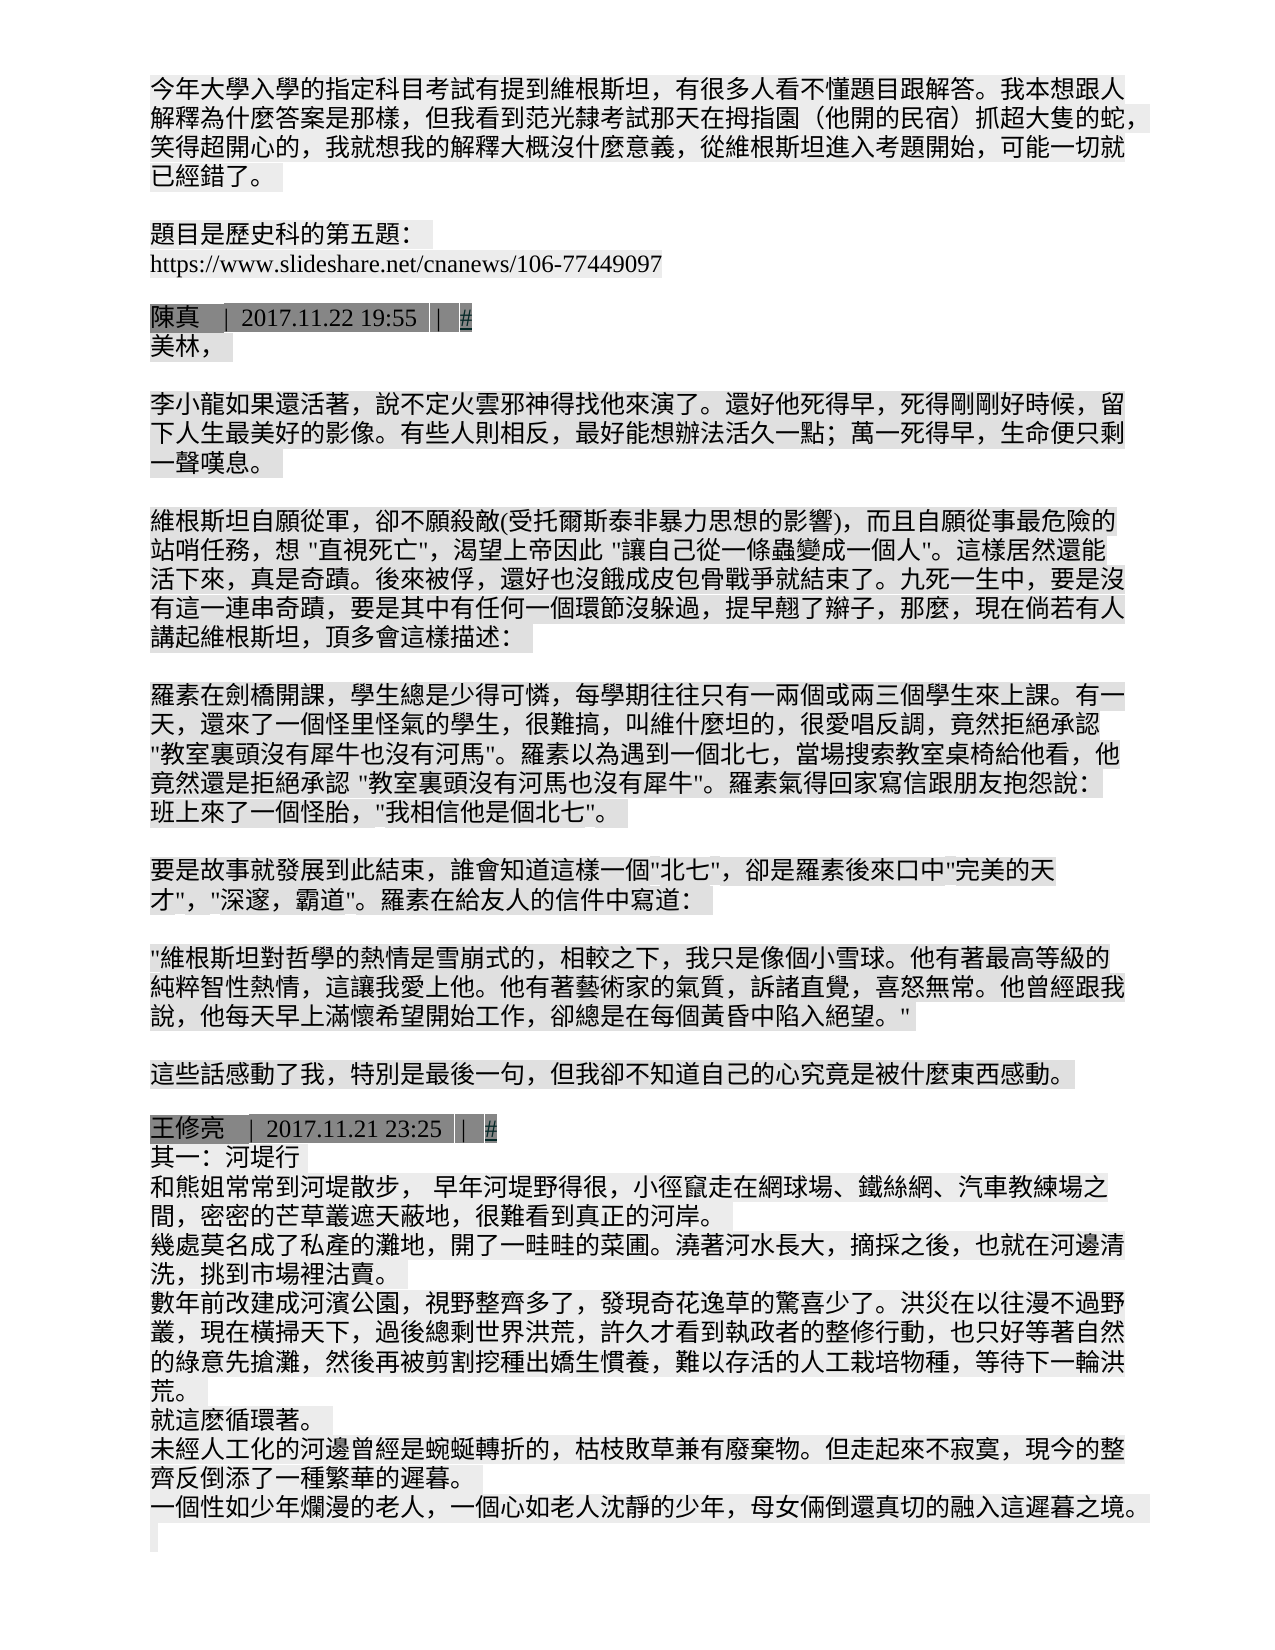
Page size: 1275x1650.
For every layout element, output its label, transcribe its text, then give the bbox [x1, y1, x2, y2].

text 今年大學入學的指定科目考試有提到維根斯坦，有很多人看不懂題目跟解答。我本想跟人解釋為什麼答案是那樣，但我看到范光隸考試那天在拇指園（他開的民宿）抓超大隻的蛇，笑得超開心的，我就想我的解釋大概沒什麼意義，從維根斯坦進入考題開始，可能一切就已經錯了。 題目是歷史科的第五題： https://www.slideshare.net/cnanews/106-77449097 [150, 75, 1125, 278]
text 其一：河堤行 和熊姐常常到河堤散步， 早年河堤野得很，小徑竄走在網球場、鐵絲網、汽車教練場之間，密密的芒草叢遮天蔽地，很難看到真正的河岸。 幾處莫名成了私產的灘地，開了一畦畦的菜圃。澆著河水長大，摘採之後，也就在河邊清洗，挑到市場裡沽賣。 數年前改建成河濱公園，視野整齊多了，發現奇花逸草的驚喜少了。洪災在以往漫不過野叢，現在橫掃天下，過後總剩世界洪荒，許久才看到執政者的整修行動，也只好等著自然的綠意先搶灘，然後再被剪割挖種出嬌生慣養，難以存活的人工栽培物種，等待下一輪洪荒。 就這麽循環著。 未經人工化的河邊曾經是蜿蜒轉折的，枯枝敗草兼有廢棄物。但走起來不寂寞，現今的整齊反倒添了一種繁華的遲暮。 一個性如少年爛漫的老人，一個心如老人沈靜的少年，母女倆倒還真切的融入這遲暮之境。 路經遠雄在中原路的建築群，往雅貞所在的光復國小走去。高架橋宏偉壯麗的盤旋於高聳的建築群落間，上通下達，彷彿居住其中的貴族們可以終年不踐塵土，優游於凡囂之上。讓我聯想起阿房宮賦所形容的「五步一樓，十步一閣」。「盤盤焉，囷囷焉，蜂房水渦，矗不知幾千萬落」。 擁有自助按鈕的路邊保全電眼隨處可見，然而，設計得再怎麼高雅華美，終歸不過是個操控隱私的監視器。 「這是領主的城堡吧！」 「還真像，末日，會最先發生殺戮吧！」 「這也未必，末日是逐漸來臨的，在過程中，堅固的圍牆會構築起來，阻隔平民入侵，保護富貴者的生存。」 熊姐說得也是。 走出中原路，髒亂殘破鋪地而來，貧與富，舒適與艱苦，在一道短短樹籬兩側對立分明。 母女在末日時，不可能居住於富貴群落，或許，在此之前即已逝去，或許，在此之後，我們會遠遯不毛，饑勞而死，也是自我的選擇。 人生若只觀於貧富，還真沒有第二種選擇。 幸而貧富之外，還有顆心在內。 其二：教學討論 「我最近看孩子們讀書的狀況，文字運用很差，內在感覺都寫不出來，想教他們一首詩。」 來此是要和小寶讀春秋的，但雅貞若有所思，先談起班級學生的學習狀況，難免吧！我們對學生的思念時時都放在腦中。 「孩子們多大了？」 雅貞拿出為孩子們影印的教材，是召南的野有死麇。這首詩談的是愛戀與情慾，自我控制與他控，四年級以上比較適合 。 「今年帶的這個班六年級了。」 「那該學。」 「這詩不錯，對情竇初開的孩子們各方面都能探討得到，你選得好教材。感就是撼，古時文字沒創那麼多，許多字是通用的。無感我帨，是女方委婉的警告。意指別碰到我身體喔！談情說愛就只能談和說喔！別動手哇！ 古人起居隨著日光，太陽下山後就準備休息。為的是省燈油燭火。和情人黃昏後約會，表示家事都忙完，天黑也做不了事，約會不會防礙工作。時間並不算晚，只是昏暗。昏暗容易讓人心意迷亂，所以女方事先提醒。」 「為什麼要用白茅呢？我查資料時看過有人畫這首詩，用的是白茅葉，不是花穗。」 「我年輕時傻傻的，總以為白茅的花穗潔白無瑕，包裹、襯墊，用得是花穗。年紀很大才明白應該是用葉子，乾淨好包，花穗棉絮似的會亂沾。用白茅是一種禮，包裹、襯墊本來就是禮的一部分，表達最自然真誠的敬意，避免污髒，又無需表象裝飾的浮華。易經裡也用白茅放置祭品，就是表達純淨之心。這首詩的白茅類此，男孩藉這行動表示自己具有守禮的能力，向女方展示，我雖然有情有心，但我也有自我控制力。周公制禮，這禮代表的就是人內在的自我控制力，不需要法律從外約束。女孩也把禮訂了一個界線，就是無感我帨。大約最多就是拉拉手吧！」 「我記得以前你說過，無使尨也吠，也是警告男孩的意思。」 「無感我帨是禮的界線，只是個約定，無使尨也吠是更深一層的警告，若你不能自我控制，只好讓我家的狗來控制你了。這部分要和學生談交友的安全性與自控、外控的需要，人是靈肉雙全的，不能沒有心，但也不要太過於信任自我的自控，情境很容易使人失控的。」 「我發現孩子們在形容詞上非常貧乏，這次校外教學，我設計了層次表達法，讓他們學著探索與表達自我的感受，感覺有點效果。」 看了她設計的課程，作業書寫格式真的很有層次：「這方式很不錯啊！我們以前練習形容技巧，帶孩子們寫寶塔詩，簡單好用，你也可以拿回來用。 主題自挑，一字開始是主題，每一句用不同的字數形容這個主題，主題的色彩、地點、情境、影響相關、歷史等等，既多元又有深度，然後每一句話編號，自己作數字簽、抽籤排序，用重組的模式寫出各種同主題文章。 例如：『柳』是主題，逐層增加一個字，排起來像座塔，這是增加趣味性讓孩子願意玩，變化一下排成菱形、葫蘆形也行。 １ 『柳』 ２ 『消瘦』 ３ 『髮條柔』 ４ 『隨風左右』 ５ 『翠葉綠如油』 ６ 『在這裡等朋友』 ７『最喜歡河岸防守』 孩子們寫來就不需要押韻，然後將各排短語組合起來寫成短文，例如抽到的簽是１６３４２５７：柳、在這裡等朋友、髮條柔、隨風左右、消瘦、翠葉綠如油、最喜歡河岸防守。 那就教學生把句子通順的連結起來。 大柳樹下，是我和朋友們最常去玩遊戲的地方，我們常約在那裡，等待彼此的來到。 柳樹像一個長長頭髮的姑娘，枝條非常柔軟，風一吹來，就像滿頭的長髮，隨著風左右搖擺。但是這姑娘就是太瘦了些，不知道她為甚麼總是胖不起來？她在思念著誰呢？是家人？還是情人呢？ 春天時，細細的葉子綠得像塗抹了油，非常可愛。我們會約朋友一起去玩，是因為她最喜歡站立在河邊，那兒是風景最美的地方，柳樹可是有美感的鑑賞家啊！ 這樣，雖然只是文法技巧，但文句就慢慢就有結構起來。擅長文筆的輕而易舉，思考較狹隘的卻可以學習擴張。」 「說起校外教學，現在的國中小校外教學雖然沒有以前的弊病，但出去後，教師若是無心，學生幾乎都是交給遊覽公司的領隊在管。領隊在公司裡的訓練，就是要給學生『下馬威』，因為一般來說學校多半還是管理、壓制為主，平常在學校就是由外力控制，本來就沒有培育自我控制能力。在外當然會放縱、為所欲為，學生亂，老師通常不是自己去處理，而是罵領隊無能，還會向公司反映。我帶學生出去的第一天，那位領隊在車上第一時機就給了下馬威，對學生設了許多嚴厲的限制。看見這狀況，我沒去怪領隊，就集合學生，和他們討論這次要學習甚麼？觀察甚麼？如何自我安排？那位領隊真不錯，看到我這樣教學生，跟著就改變了態度，用引導的方式帶引我班學生參觀。所以我運氣很好，遇到這位領隊很老練，很懂得變通。」 「所以，一位真正用心的教師，也只能碰運氣才能好好教學嗎？唉！」 和雅貞討論了校外教學諸多感慨，總歸是無可奈何，只能紮實的做該做的事，其他就看天命了。 或許，我們正在建築末日來臨前，自己心靈城堡的那座安全圍牆？ 我們能建築多少？多高多厚？ 不知道，也只能默默的做著。 [150, 1144, 1125, 1552]
text 美林， 李小龍如果還活著，說不定火雲邪神得找他來演了。還好他死得早，死得剛剛好時候，留下人生最美好的影像。有些人則相反，最好能想辦法活久一點；萬一死得早，生命便只剩一聲嘆息。 維根斯坦自願從軍，卻不願殺敵(受托爾斯泰非暴力思想的影響)，而且自願從事最危險的站哨任務，想 "直視死亡"，渴望上帝因此 "讓自己從一條蟲變成一個人"。這樣居然還能活下來，真是奇蹟。後來被俘，還好也沒餓成皮包骨戰爭就結束了。九死一生中，要是沒有這一連串奇蹟，要是其中有任何一個環節沒躲過，提早翹了辮子，那麼，現在倘若有人講起維根斯坦，頂多會這樣描述： 羅素在劍橋開課，學生總是少得可憐，每學期往往只有一兩個或兩三個學生來上課。有一天，還來了一個怪里怪氣的學生，很難搞，叫維什麼坦的，很愛唱反調，竟然拒絕承認 "教室裏頭沒有犀牛也沒有河馬"。羅素以為遇到一個北七，當場搜索教室桌椅給他看，他竟然還是拒絕承認 "教室裏頭沒有河馬也沒有犀牛"。羅素氣得回家寫信跟朋友抱怨說：班上來了一個怪胎，"我相信他是個北七"。 要是故事就發展到此結束，誰會知道這樣一個"北七"，卻是羅素後來口中"完美的天才"，"深邃，霸道"。羅素在給友人的信件中寫道： "維根斯坦對哲學的熱情是雪崩式的，相較之下，我只是像個小雪球。他有著最高等級的純粹智性熱情，這讓我愛上他。他有著藝術家的氣質，訴諸直覺，喜怒無常。他曾經跟我說，他每天早上滿懷希望開始工作，卻總是在每個黃昏中陷入絕望。" 這些話感動了我，特別是最後一句，但我卻不知道自己的心究竟是被什麼東西感動。 [150, 333, 1125, 1089]
text 王修亮 | 2017.11.21 23:25 | # [150, 1114, 1125, 1144]
text 陳真 | 2017.11.22 19:55 | # [150, 303, 1125, 333]
